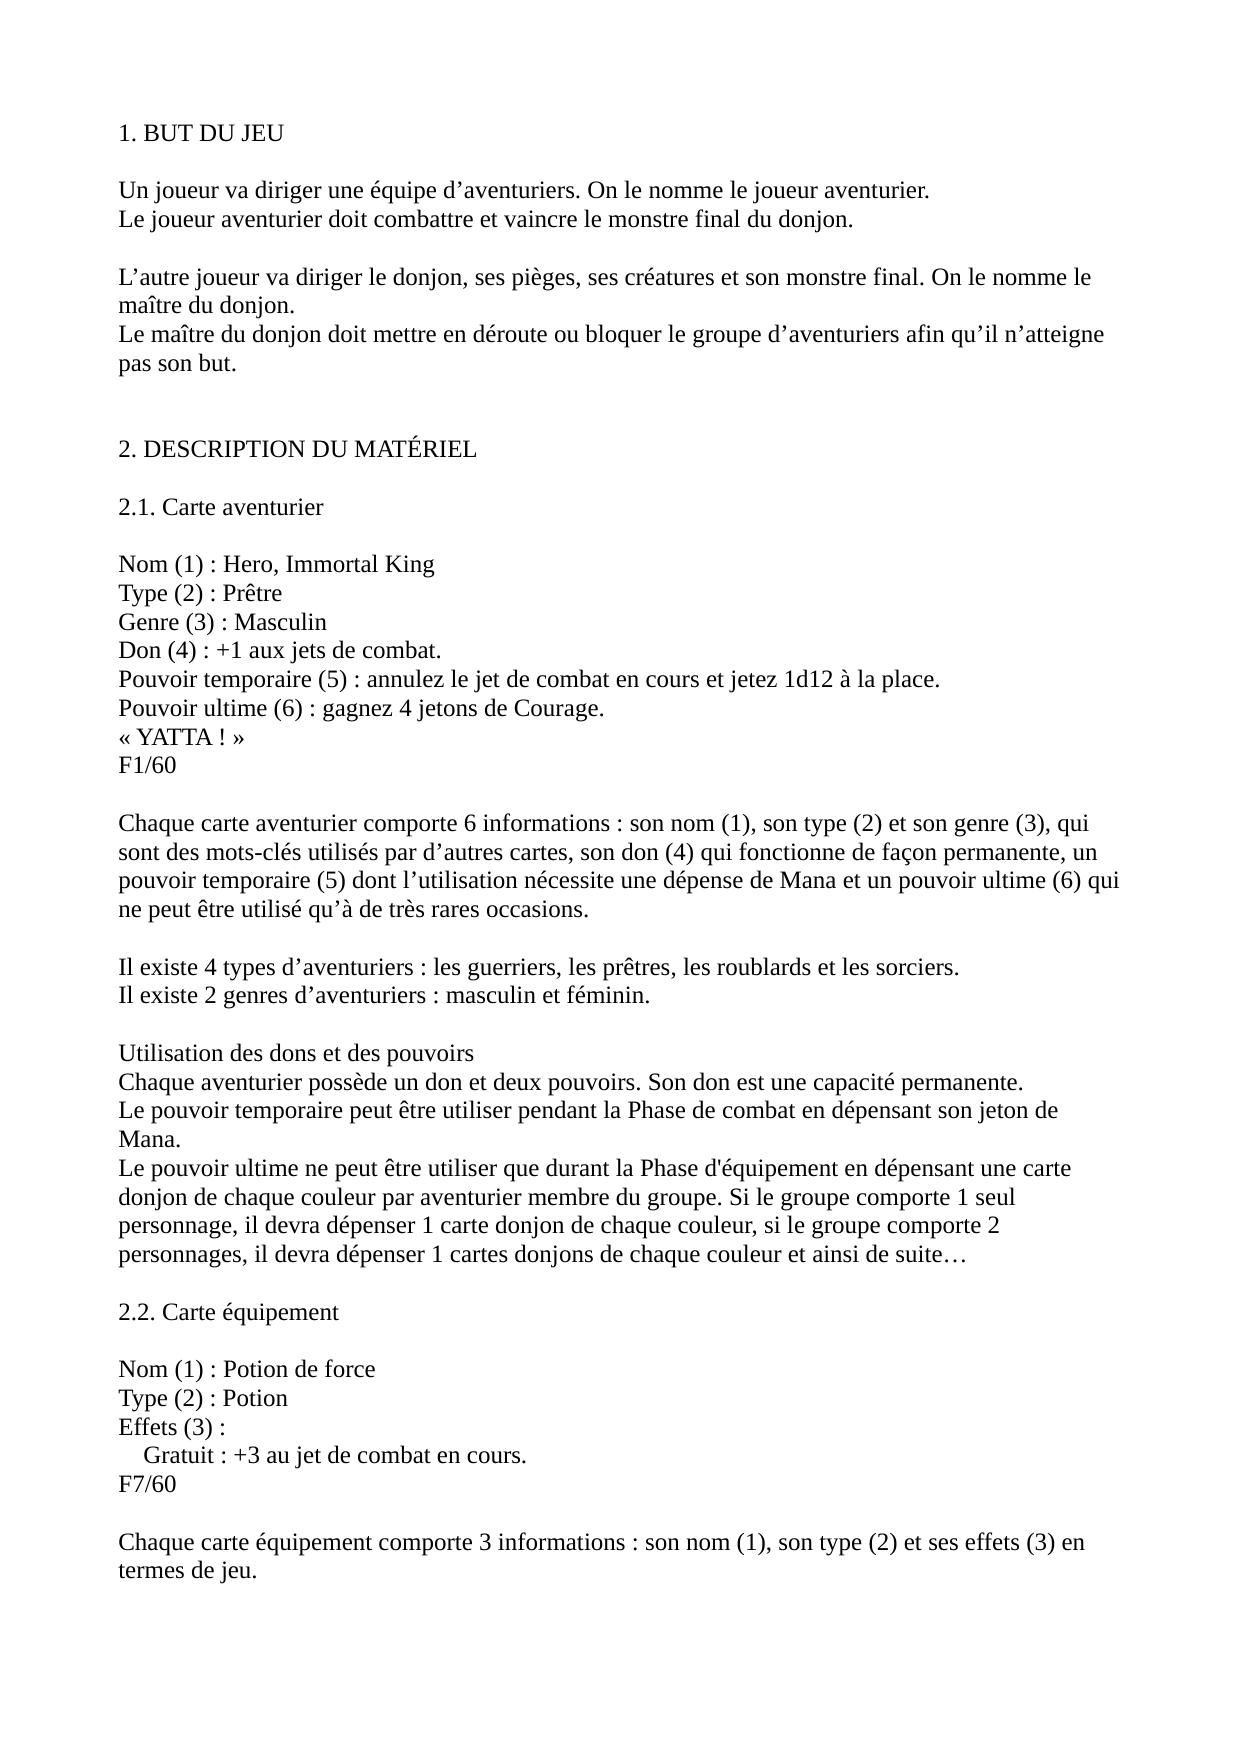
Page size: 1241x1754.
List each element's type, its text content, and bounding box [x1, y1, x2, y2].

text Nom (1) : Potion de force [118, 1354, 1122, 1383]
text Gratuit : +3 au jet de combat en cours. [118, 1441, 1122, 1469]
text Le joueur aventurier doit combattre et vaincre le monstre final du donjon. [118, 204, 1122, 233]
text Chaque carte équipement comporte 3 informations : son nom (1), son type (2) et ses effets (3) en termes de jeu. [118, 1527, 1122, 1584]
text Il existe 2 genres d’aventuriers : masculin et féminin. [118, 981, 1122, 1009]
text Un joueur va diriger une équipe d’aventuriers. On le nomme le joueur aventurier. [118, 176, 1122, 204]
text Utilisation des dons et des pouvoirs [118, 1038, 1122, 1067]
text 2.2. Carte équipement [118, 1297, 1122, 1326]
text Type (2) : Potion [118, 1383, 1122, 1412]
text Le pouvoir ultime ne peut être utiliser que durant la Phase d'équipement en dépensant une carte donjon de chaque couleur par aventurier membre du groupe. Si le groupe comporte 1 seul personnage, il devra dépenser 1 carte donjon de chaque couleur, si le groupe comporte 2 personnages, il devra dépenser 1 cartes donjons de chaque couleur et ainsi de suite… [118, 1153, 1122, 1268]
text Nom (1) : Hero, Immortal King [118, 549, 1122, 578]
text Chaque aventurier possède un don et deux pouvoirs. Son don est une capacité permanente. [118, 1067, 1122, 1096]
text Genre (3) : Masculin [118, 607, 1122, 636]
text F7/60 [118, 1469, 1122, 1498]
text Pouvoir temporaire (5) : annulez le jet de combat en cours et jetez 1d12 à la place. [118, 664, 1122, 693]
text 2.1. Carte aventurier [118, 492, 1122, 521]
text Type (2) : Prêtre [118, 578, 1122, 607]
text Le maître du donjon doit mettre en déroute ou bloquer le groupe d’aventuriers afin qu’il n’atteigne pas son but. [118, 319, 1122, 377]
text 2. DESCRIPTION DU MATÉRIEL [118, 434, 1122, 463]
text « YATTA ! » [118, 722, 1122, 751]
text Pouvoir ultime (6) : gagnez 4 jetons de Courage. [118, 693, 1122, 722]
text L’autre joueur va diriger le donjon, ses pièges, ses créatures et son monstre final. On le nomme le maître du donjon. [118, 262, 1122, 319]
text Effets (3) : [118, 1412, 1122, 1441]
text Don (4) : +1 aux jets de combat. [118, 636, 1122, 664]
text Il existe 4 types d’aventuriers : les guerriers, les prêtres, les roublards et les sorciers. [118, 952, 1122, 981]
text Chaque carte aventurier comporte 6 informations : son nom (1), son type (2) et son genre (3), qui sont des mots-clés utilisés par d’autres cartes, son don (4) qui fonctionne de façon permanente, un pouvoir temporaire (5) dont l’utilisation nécessite une dépense de Mana et un pouvoir ultime (6) qui ne peut être utilisé qu’à de très rares occasions. [118, 808, 1122, 923]
text F1/60 [118, 751, 1122, 779]
text Le pouvoir temporaire peut être utiliser pendant la Phase de combat en dépensant son jeton de Mana. [118, 1096, 1122, 1153]
text 1. BUT DU JEU [118, 118, 1122, 147]
